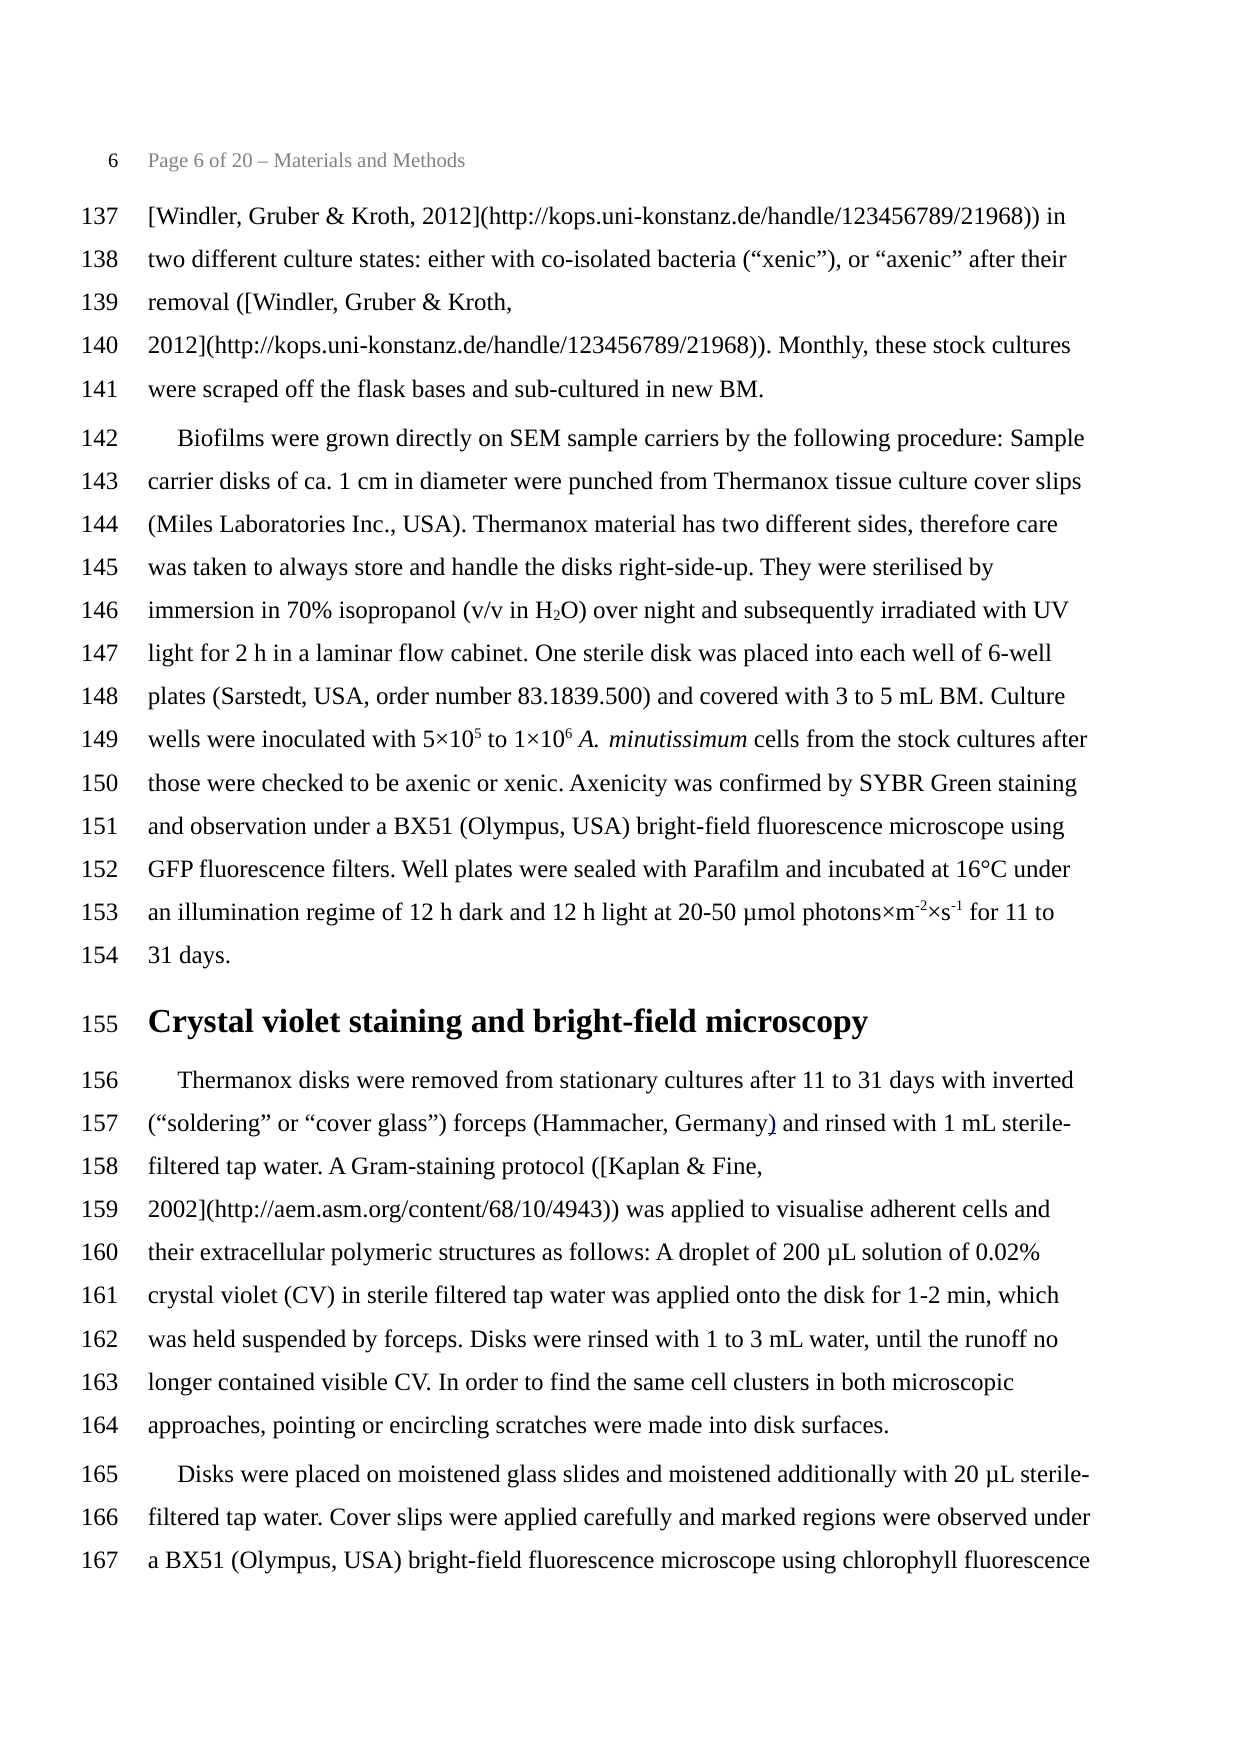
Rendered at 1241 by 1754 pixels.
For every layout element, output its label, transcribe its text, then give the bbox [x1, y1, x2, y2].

text Thermanox disks were removed from stationary cultures after 11 to 31 days with inverted (“soldering” or “cover glass”) forceps (Hammacher, Germany) and rinsed with 1 mL sterile-filtered tap water. A Gram-staining protocol ([Kaplan & Fine, 2002](http://aem.asm.org/content/68/10/4943)) was applied to visualise adherent cells and their extracellular polymeric structures as follows: A droplet of 200 µL solution of 0.02% crystal violet (CV) in sterile filtered tap water was applied onto the disk for 1‑2 min, which was held suspended by forceps. Disks were rinsed with 1 to 3 mL water, until the runoff no longer contained visible CV. In order to find the same cell clusters in both microscopic approaches, pointing or encircling scratches were made into disk surfaces. [148, 1065, 1093, 1439]
subtitle Crystal violet staining and bright-field microscopy [148, 1001, 1093, 1040]
text Biofilms were grown directly on SEM sample carriers by the following procedure: Sample carrier disks of ca. 1 cm in diameter were punched from Thermanox tissue culture cover slips (Miles Laboratories Inc., USA). Thermanox material has two different sides, therefore care was taken to always store and handle the disks right-side-up. They were sterilised by immersion in 70% isopropanol (v/v in H2O) over night and subsequently irradiated with UV light for 2 h in a laminar flow cabinet. One sterile disk was placed into each well of 6-well plates (Sarstedt, USA, order number 83.1839.500) and covered with 3 to 5 mL BM. Culture wells were inoculated with 5×105 to 1×106 A. minutissimum cells from the stock cultures after those were checked to be axenic or xenic. Axenicity was confirmed by SYBR Green staining and observation under a BX51 (Olympus, USA) bright-field fluorescence microscope using GFP fluorescence filters. Well plates were sealed with Parafilm and incubated at 16°C under an illumination regime of 12 h dark and 12 h light at 20-50 µmol photons×m-2×s-1 for 11 to 31 days. [148, 423, 1093, 969]
text Disks were placed on moistened glass slides and moistened additionally with 20 µL sterile-filtered tap water. Cover slips were applied carefully and marked regions were observed under a BX51 (Olympus, USA) bright-field fluorescence microscope using chlorophyll fluorescence [148, 1459, 1093, 1574]
text [Windler, Gruber & Kroth, 2012](http://kops.uni-konstanz.de/handle/123456789/21968)) in two different culture states: either with co-isolated bacteria (“xenic”), or “axenic” after their removal ([Windler, Gruber & Kroth, 2012](http://kops.uni-konstanz.de/handle/123456789/21968)). Monthly, these stock cultures were scraped off the flask bases and sub-cultured in new BM. [148, 201, 1093, 402]
